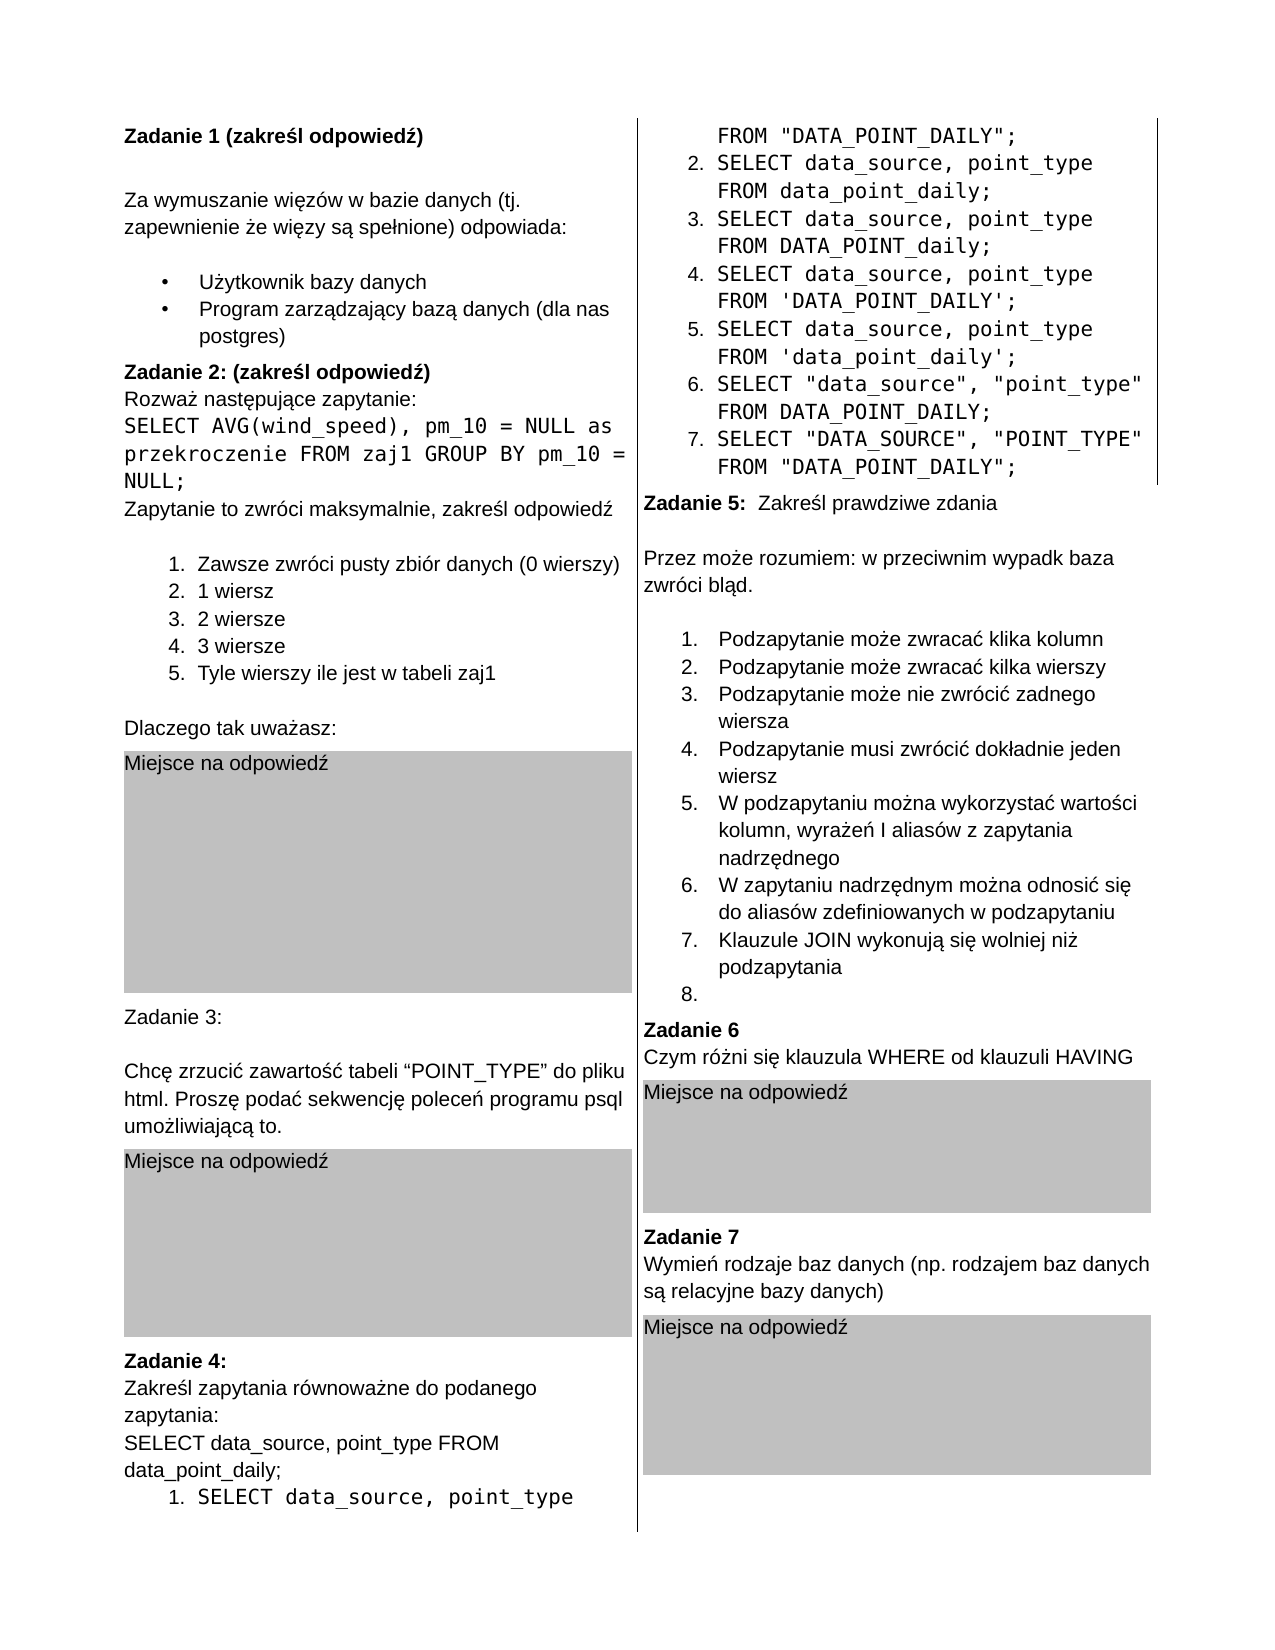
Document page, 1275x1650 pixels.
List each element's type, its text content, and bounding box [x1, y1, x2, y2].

table_cell Zadanie 2: (zakreśl odpowiedź) Rozważ następujące zapytanie: SELECT AVG(wind_speed), pm_10 = NULL as przekroczenie FROM zaj1 GROUP BY pm_10 = NULL; Zapytanie to zwróci maksymalnie, zakreśl odpowiedź Zawsze zwróci pusty zbiór danych (0 wierszy) 1 wiersz 2 wiersze 3 wiersze Tyle wierszy ile jest w tabeli zaj1 Dlaczego tak uważasz: [118, 354, 637, 745]
table_cell Zadanie 5: Zakreśl prawdziwe zdania Przez może rozumiem: w przeciwnim wypadk baza zwróci bląd. Podzapytanie może zwracać klika kolumn Podzapytanie może zwracać kilka wierszy Podzapytanie może nie zwrócić zadnego wiersza Podzapytanie musi zwrócić dokładnie jeden wiersz W podzapytaniu można wykorzystać wartości kolumn, wyrażeń I aliasów z zapytania nadrzędnego W zapytaniu nadrzędnym można odnosić się do aliasów zdefiniowanych w podzapytaniu Klauzule JOIN wykonują się wolniej niż podzapytania [638, 485, 1157, 1012]
table_cell Miejsce na odpowiedź [638, 1309, 1157, 1481]
table_cell Zadanie 4: Zakreśl zapytania równoważne do podanego zapytania: SELECT data_source, point_type FROM data_point_daily; SELECT data_source, point_type [118, 1343, 637, 1532]
table_cell Zadanie 6 Czym różni się klauzula WHERE od klauzuli HAVING [638, 1012, 1157, 1074]
table_cell Zadanie 7 Wymień rodzaje baz danych (np. rodzajem baz danych są relacyjne bazy danych) [638, 1219, 1157, 1309]
table_cell Miejsce na odpowiedź [638, 1075, 1157, 1219]
table_cell Zadanie 3: Chcę zrzucić zawartość tabeli “POINT_TYPE” do pliku html. Proszę podać sekwencję poleceń programu psql umożliwiającą to. [118, 999, 637, 1143]
table_cell FROM "DATA_POINT_DAILY"; SELECT data_source, point_type FROM data_point_daily; SELECT data_source, point_type FROM DATA_POINT_daily; SELECT data_source, point_type FROM 'DATA_POINT_DAILY'; SELECT data_source, point_type FROM 'data_point_daily'; SELECT "data_source", "point_type" FROM DATA_POINT_DAILY; SELECT "DATA_SOURCE", "POINT_TYPE" FROM "DATA_POINT_DAILY"; [638, 118, 1157, 485]
table_cell Miejsce na odpowiedź [118, 745, 637, 999]
table_cell Miejsce na odpowiedź [118, 1144, 637, 1343]
table_header Zadanie 1 (zakreśl odpowiedź) Za wymuszanie więzów w bazie danych (tj. zapewnienie że więzy są spełnione) odpowiada: Użytkownik bazy danych Program zarządzający bazą danych (dla nas postgres) [118, 118, 637, 354]
